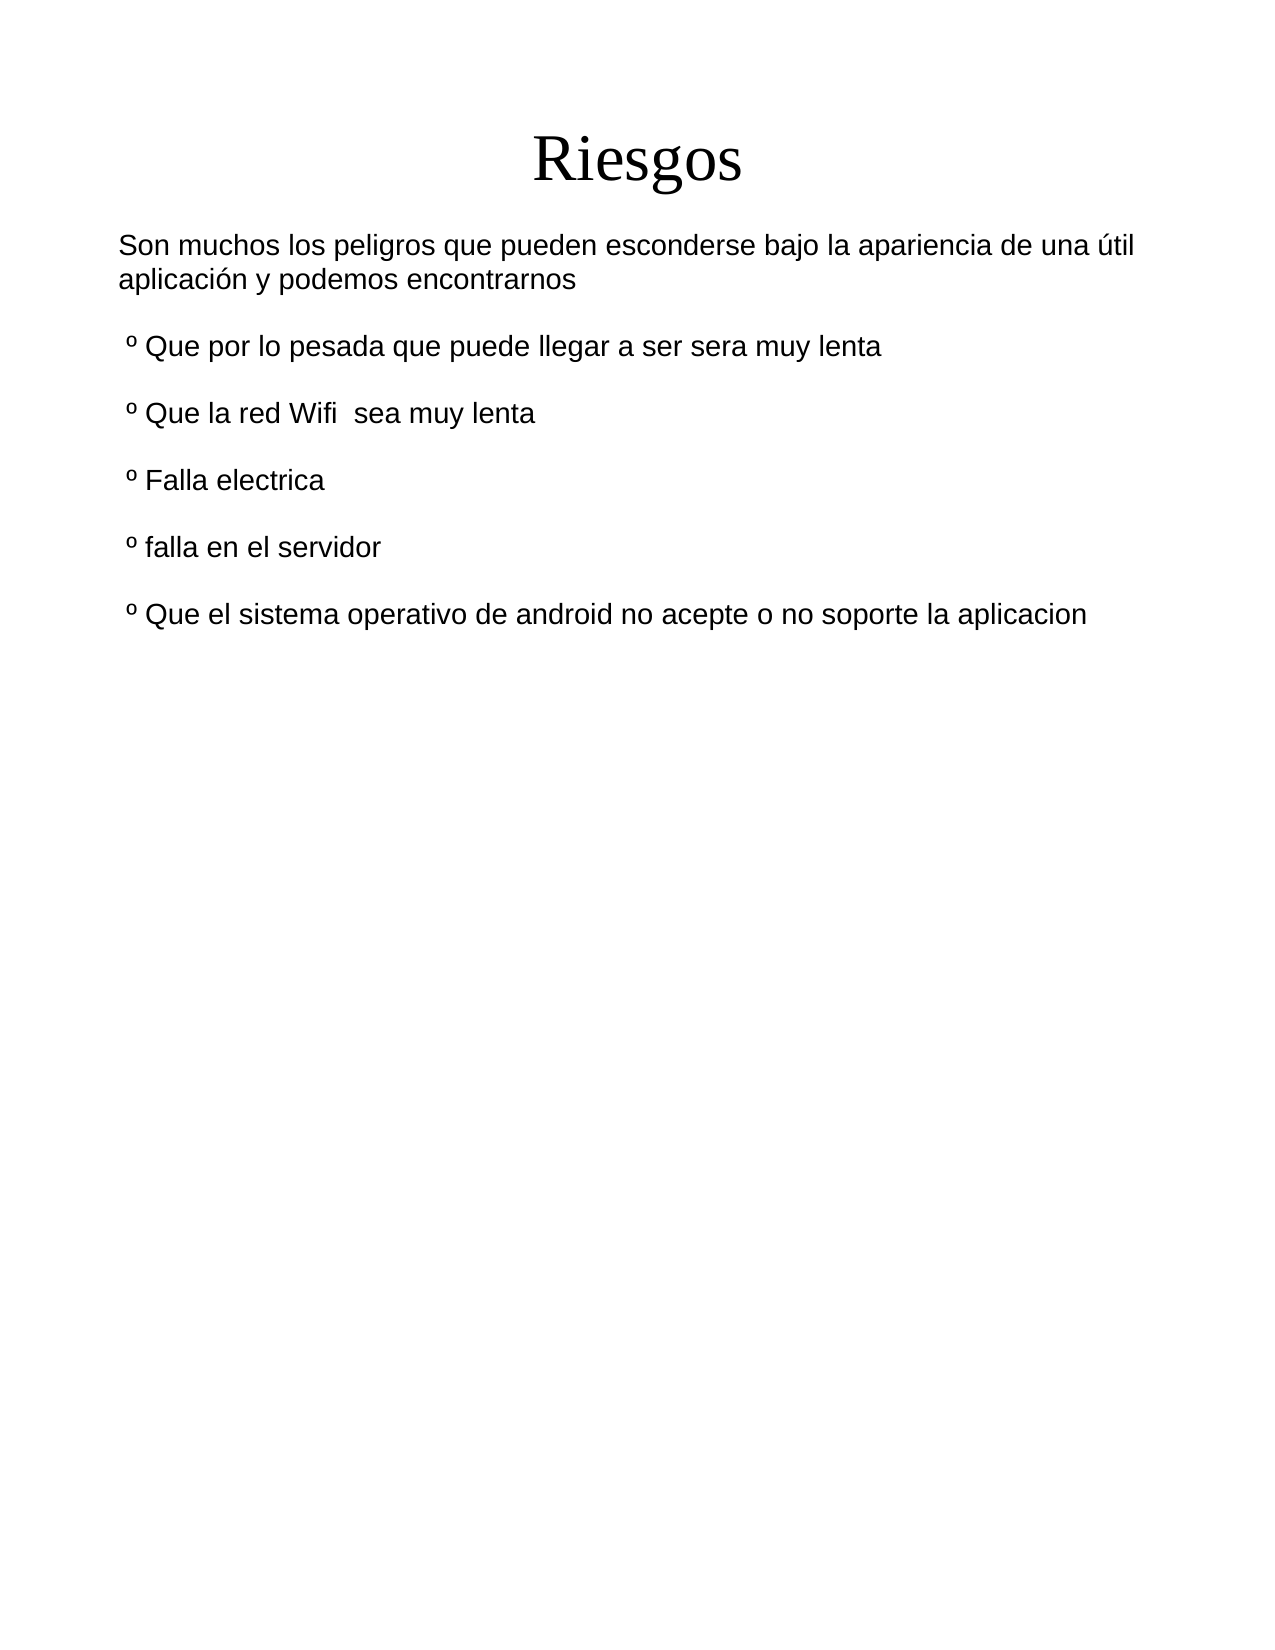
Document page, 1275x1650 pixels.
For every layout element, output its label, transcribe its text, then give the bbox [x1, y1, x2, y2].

text º Que el sistema operativo de android no acepte o no soporte la aplicacion [118, 597, 1157, 631]
text Riesgos [118, 118, 1157, 195]
text º Que por lo pesada que puede llegar a ser sera muy lenta [118, 329, 1157, 362]
text º Falla electrica [118, 463, 1157, 497]
text Son muchos los peligros que pueden esconderse bajo la apariencia de una útil aplicación y podemos encontrarnos [118, 228, 1157, 295]
text º Que la red Wifi sea muy lenta [118, 396, 1157, 429]
text º falla en el servidor [118, 530, 1157, 564]
